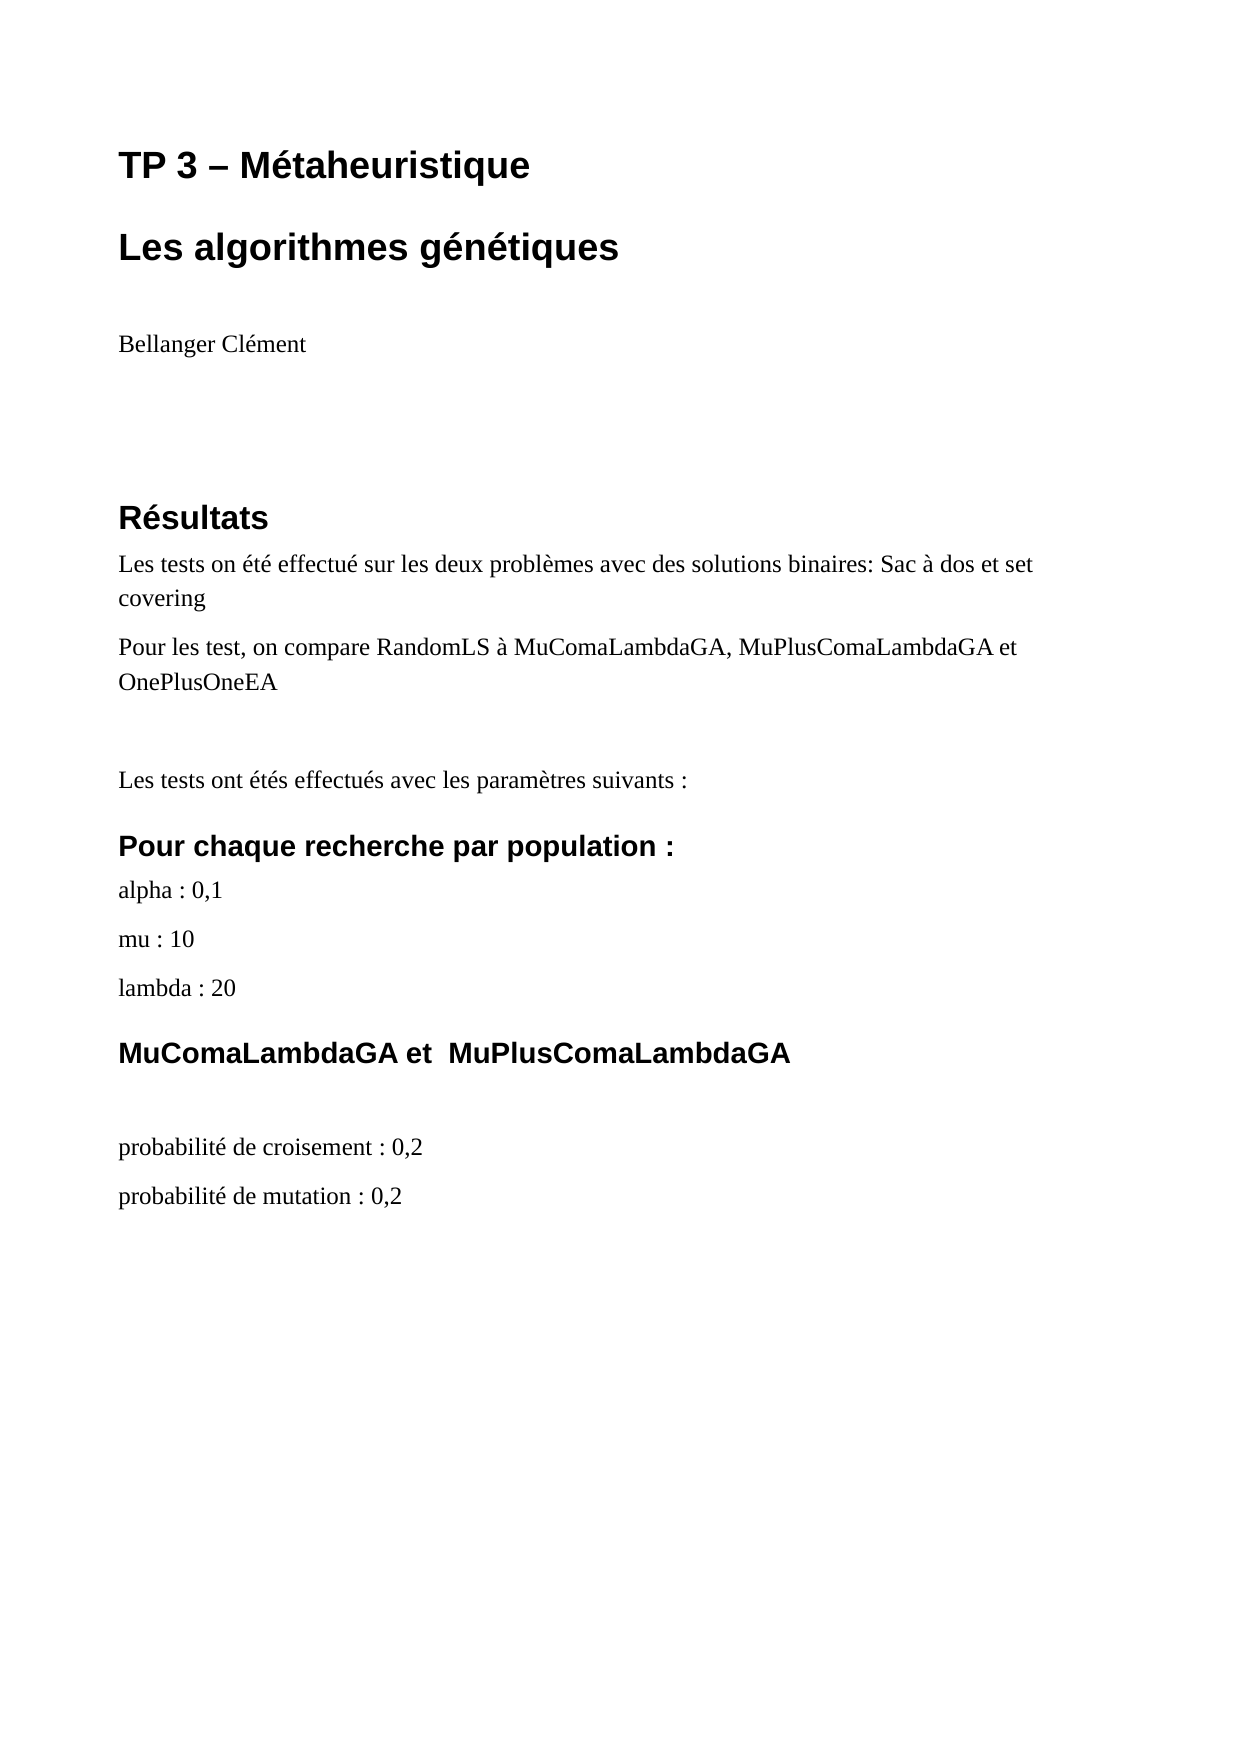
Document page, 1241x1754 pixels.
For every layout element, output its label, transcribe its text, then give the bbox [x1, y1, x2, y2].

text lambda : 20 [118, 973, 1122, 1002]
text Les tests on été effectué sur les deux problèmes avec des solutions binaires: Sac à dos et set covering [118, 549, 1122, 612]
subtitle Les algorithmes génétiques [118, 224, 1122, 268]
subtitle MuComaLambdaGA et MuPlusComaLambdaGA [118, 1036, 1122, 1070]
text Pour les test, on compare RandomLS à MuComaLambdaGA, MuPlusComaLambdaGA et OnePlusOneEA [118, 632, 1122, 695]
text probabilité de croisement : 0,2 [118, 1132, 1122, 1161]
subtitle Résultats [118, 497, 1122, 536]
subtitle Pour chaque recherche par population : [118, 828, 1122, 862]
text alpha : 0,1 [118, 875, 1122, 903]
text Bellanger Clément [118, 329, 1122, 358]
text Les tests ont étés effectués avec les paramètres suivants : [118, 765, 1122, 793]
text probabilité de mutation : 0,2 [118, 1181, 1122, 1209]
subtitle TP 3 – Métaheuristique [118, 143, 1122, 187]
text mu : 10 [118, 924, 1122, 952]
